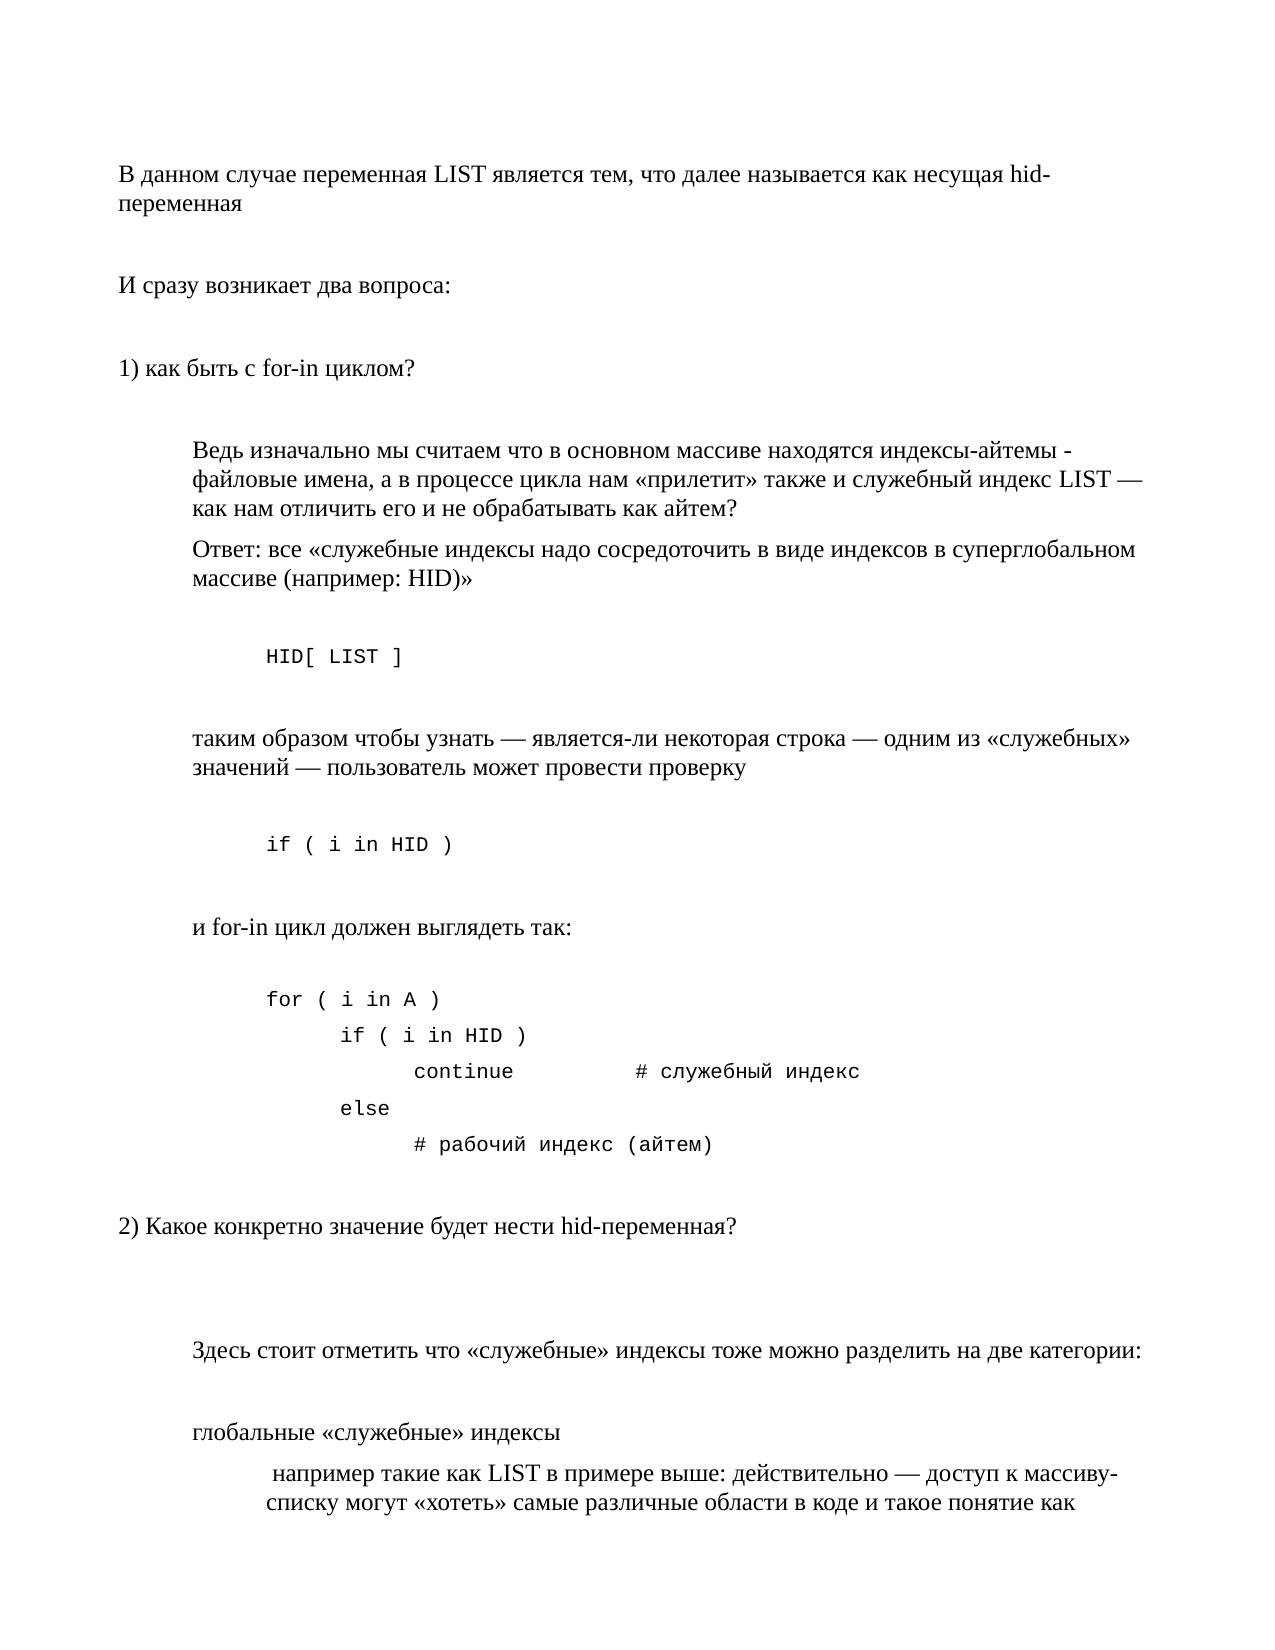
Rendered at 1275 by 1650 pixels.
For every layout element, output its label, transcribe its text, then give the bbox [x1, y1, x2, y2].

text Ведь изначально мы считаем что в основном массиве находятся индексы-айтемы - файловые имена, а в процессе цикла нам «прилетит» также и служебный индекс LIST — как нам отличить его и не обрабатывать как айтем? [118, 436, 1157, 522]
text 2) Какое конкретно значение будет нести hid-переменная? [118, 1211, 1157, 1240]
text и for-in цикл должен выглядеть так: [118, 912, 1157, 940]
text таким образом чтобы узнать — является-ли некоторая строка — одним из «служебных» значений — пользователь может провести проверку [118, 723, 1157, 781]
text И сразу возникает два вопроса: [118, 271, 1157, 299]
text глобальные «служебные» индексы [118, 1417, 1157, 1446]
text if ( i in HID ) [118, 1025, 1157, 1049]
text else [118, 1097, 1157, 1121]
text HID[ LIST ] [118, 646, 1157, 669]
text Здесь стоит отметить что «служебные» индексы тоже можно разделить на две категории: [118, 1335, 1157, 1363]
text Ответ: все «служебные индексы надо сосредоточить в виде индексов в суперглобальном массиве (например: HID)» [118, 534, 1157, 592]
text # рабочий индекс (айтем) [118, 1134, 1157, 1157]
text for ( i in A ) [118, 989, 1157, 1013]
text например такие как LIST в примере выше: действительно — доступ к массиву- списку могут «хотеть» самые различные области в коде и такое понятие как [118, 1458, 1157, 1516]
text if ( i in HID ) [118, 834, 1157, 858]
text continue # служебный индекс [118, 1061, 1157, 1085]
text В данном случае переменная LIST является тем, что далее называется как несущая hid-переменная [118, 159, 1157, 217]
text 1) как быть с for-in циклом? [118, 353, 1157, 382]
